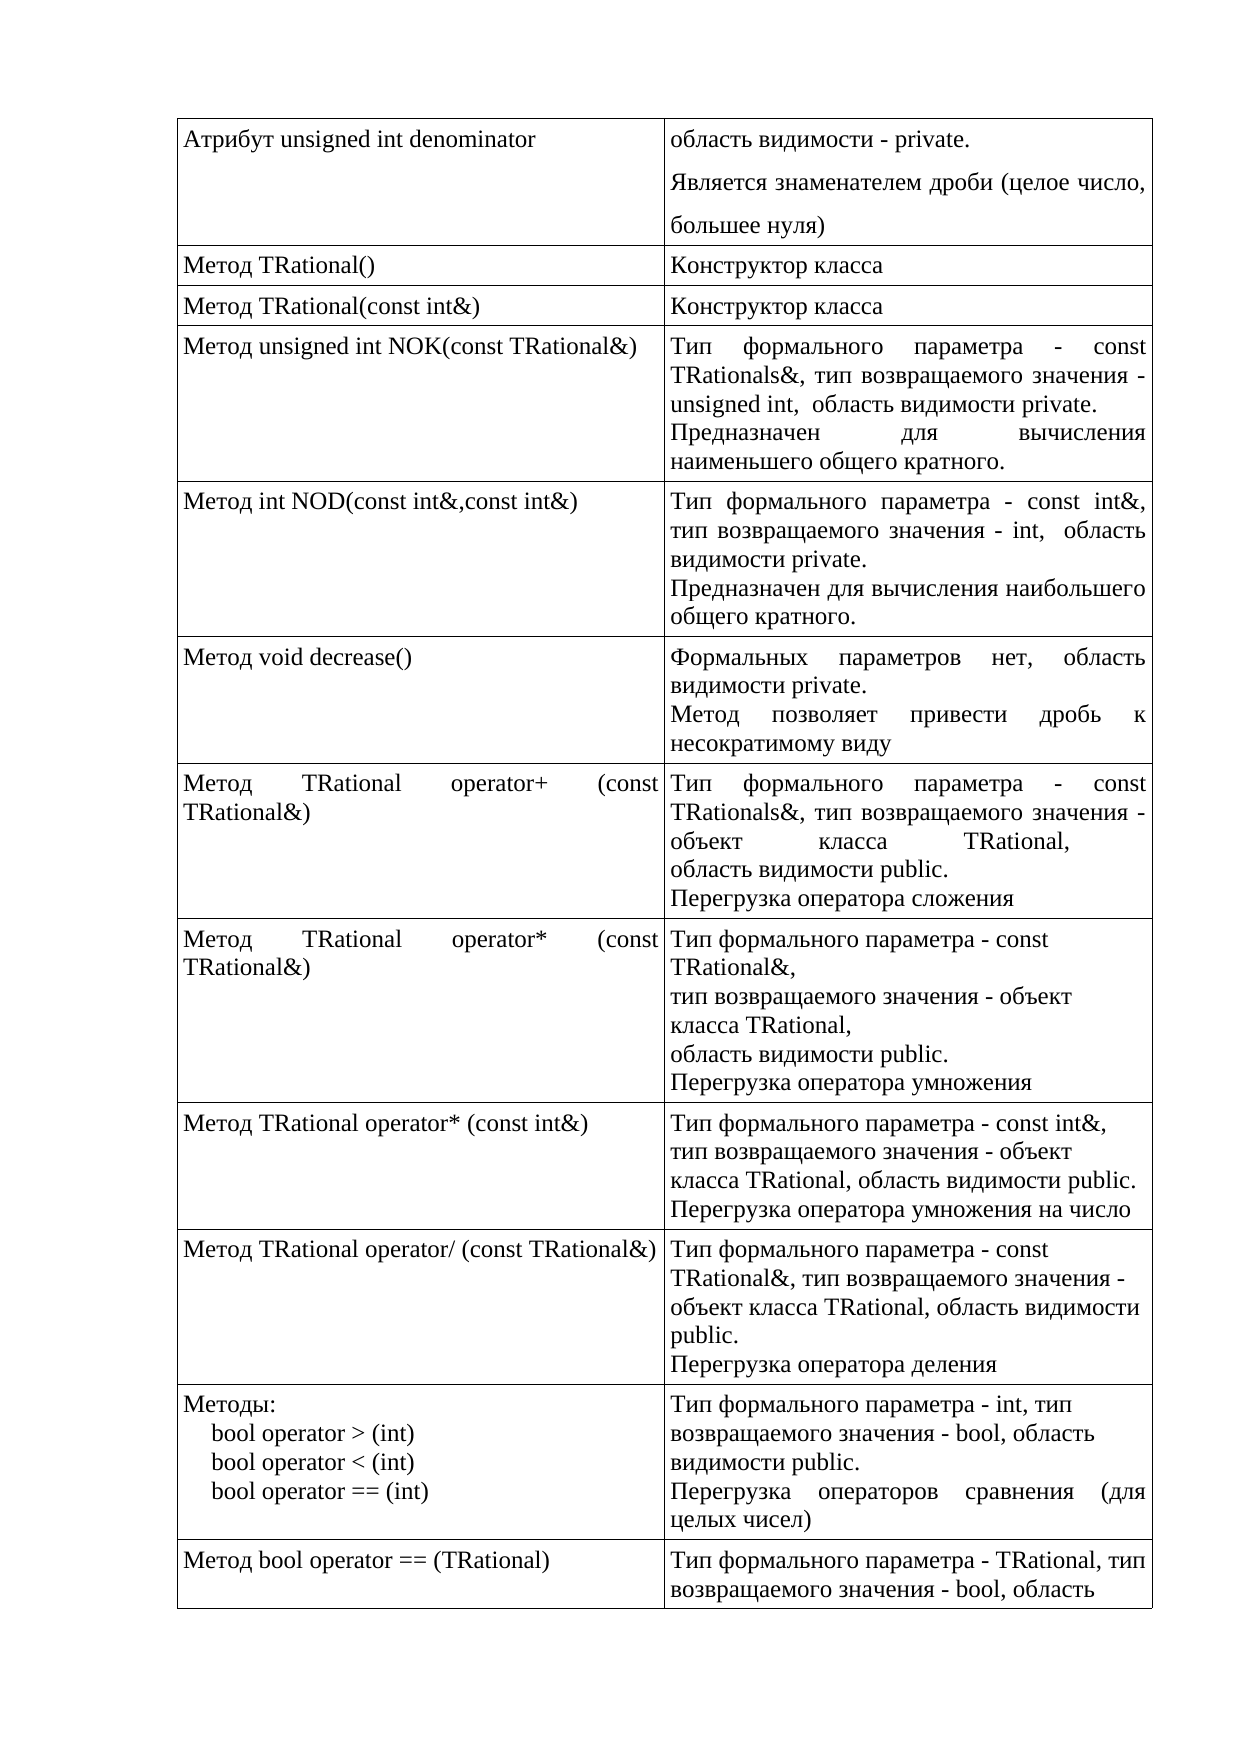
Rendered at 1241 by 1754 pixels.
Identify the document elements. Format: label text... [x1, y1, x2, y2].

table_cell Тип формального параметра - const int&, тип возвращаемого значения - int, область видимости private. Предназначен для вычисления наибольшего общего кратного. [665, 482, 1152, 636]
table_cell Тип формального параметра - const int&, тип возвращаемого значения - объект класса TRational, область видимости public. Перегрузка оператора умножения на число [665, 1103, 1152, 1228]
table_cell Метод TRational operator/ (const TRational&) [178, 1230, 664, 1384]
table_cell Метод TRational operator+ (const TRational&) [178, 764, 664, 918]
table_cell Тип формального параметра - const TRational&, тип возвращаемого значения - объект класса TRational, область видимости public. Перегрузка оператора умножения [665, 919, 1152, 1102]
table_cell Тип формального параметра - TRational, тип возвращаемого значения - bool, область [665, 1540, 1152, 1608]
table_cell Конструктор класса [665, 286, 1152, 325]
table_cell Метод TRational(const int&) [178, 286, 664, 325]
table_cell Конструктор класса [665, 246, 1152, 285]
table_cell Тип формального параметра - const TRationals&, тип возвращаемого значения - объект класса TRational, область видимости public. Перегрузка оператора сложения [665, 764, 1152, 918]
table_cell Тип формального параметра - const TRationals&, тип возвращаемого значения - unsigned int, область видимости private. Предназначен для вычисления наименьшего общего кратного. [665, 326, 1152, 481]
table_cell Метод bool operator == (TRational) [178, 1540, 664, 1608]
table_cell Метод int NOD(const int&,const int&) [178, 482, 664, 636]
table_cell Метод TRational() [178, 246, 664, 285]
table_cell область видимости - private. Является знаменателем дроби (целое число, большее нуля) [665, 119, 1152, 245]
table_cell Тип формального параметра - const TRational&, тип возвращаемого значения - объект класса TRational, область видимости public. Перегрузка оператора деления [665, 1230, 1152, 1384]
table_cell Метод void decrease() [178, 637, 664, 762]
table_cell Метод unsigned int NOK(const TRational&) [178, 326, 664, 481]
table_cell Метод TRational operator* (const TRational&) [178, 919, 664, 1102]
table_cell Атрибут unsigned int denominator [178, 119, 664, 245]
table_cell Формальных параметров нет, область видимости private. Метод позволяет привести дробь к несократимому виду [665, 637, 1152, 762]
table_cell Тип формального параметра - int, тип возвращаемого значения - bool, область видимости public. Перегрузка операторов сравнения (для целых чисел) [665, 1385, 1152, 1539]
table_cell Методы: bool operator > (int) bool operator < (int) bool operator == (int) [178, 1385, 664, 1539]
table_cell Метод TRational operator* (const int&) [178, 1103, 664, 1228]
